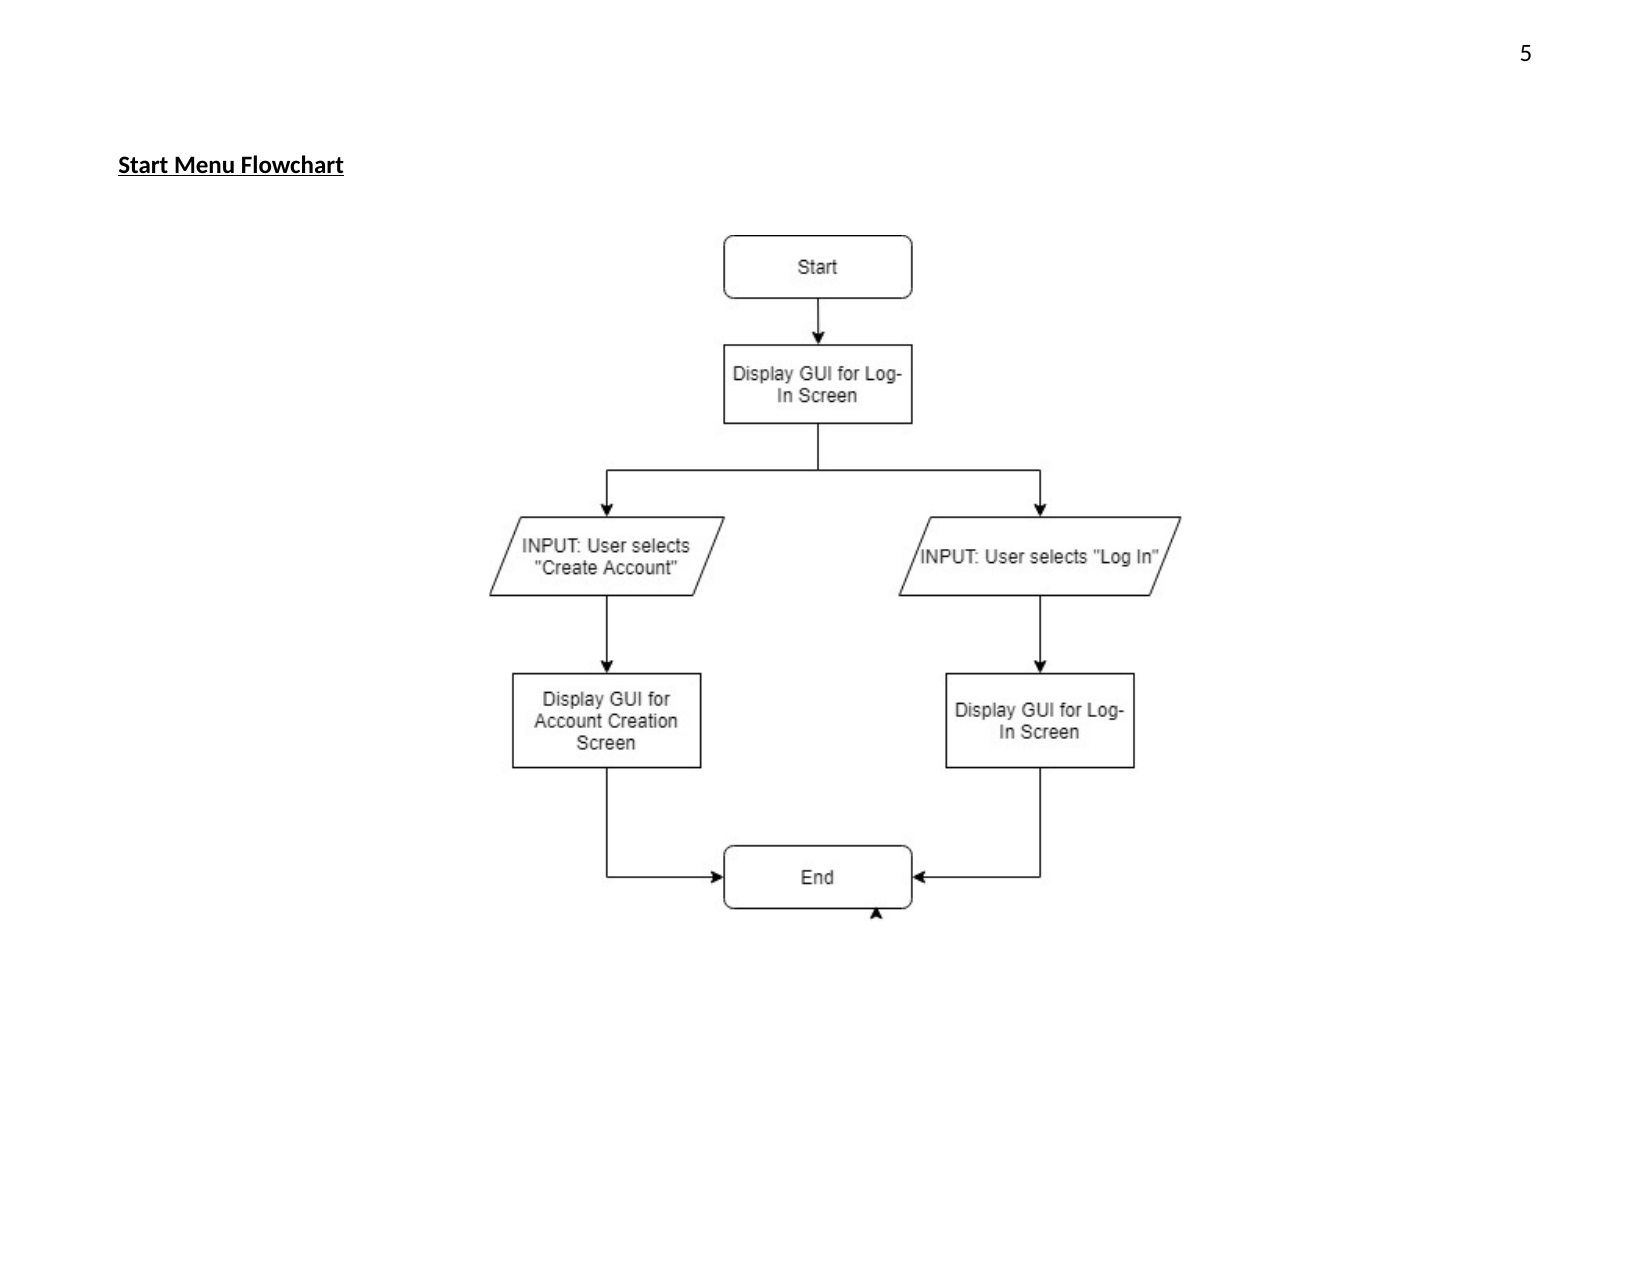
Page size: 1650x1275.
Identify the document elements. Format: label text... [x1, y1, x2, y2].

text Start Menu Flowchart [118, 149, 1532, 179]
